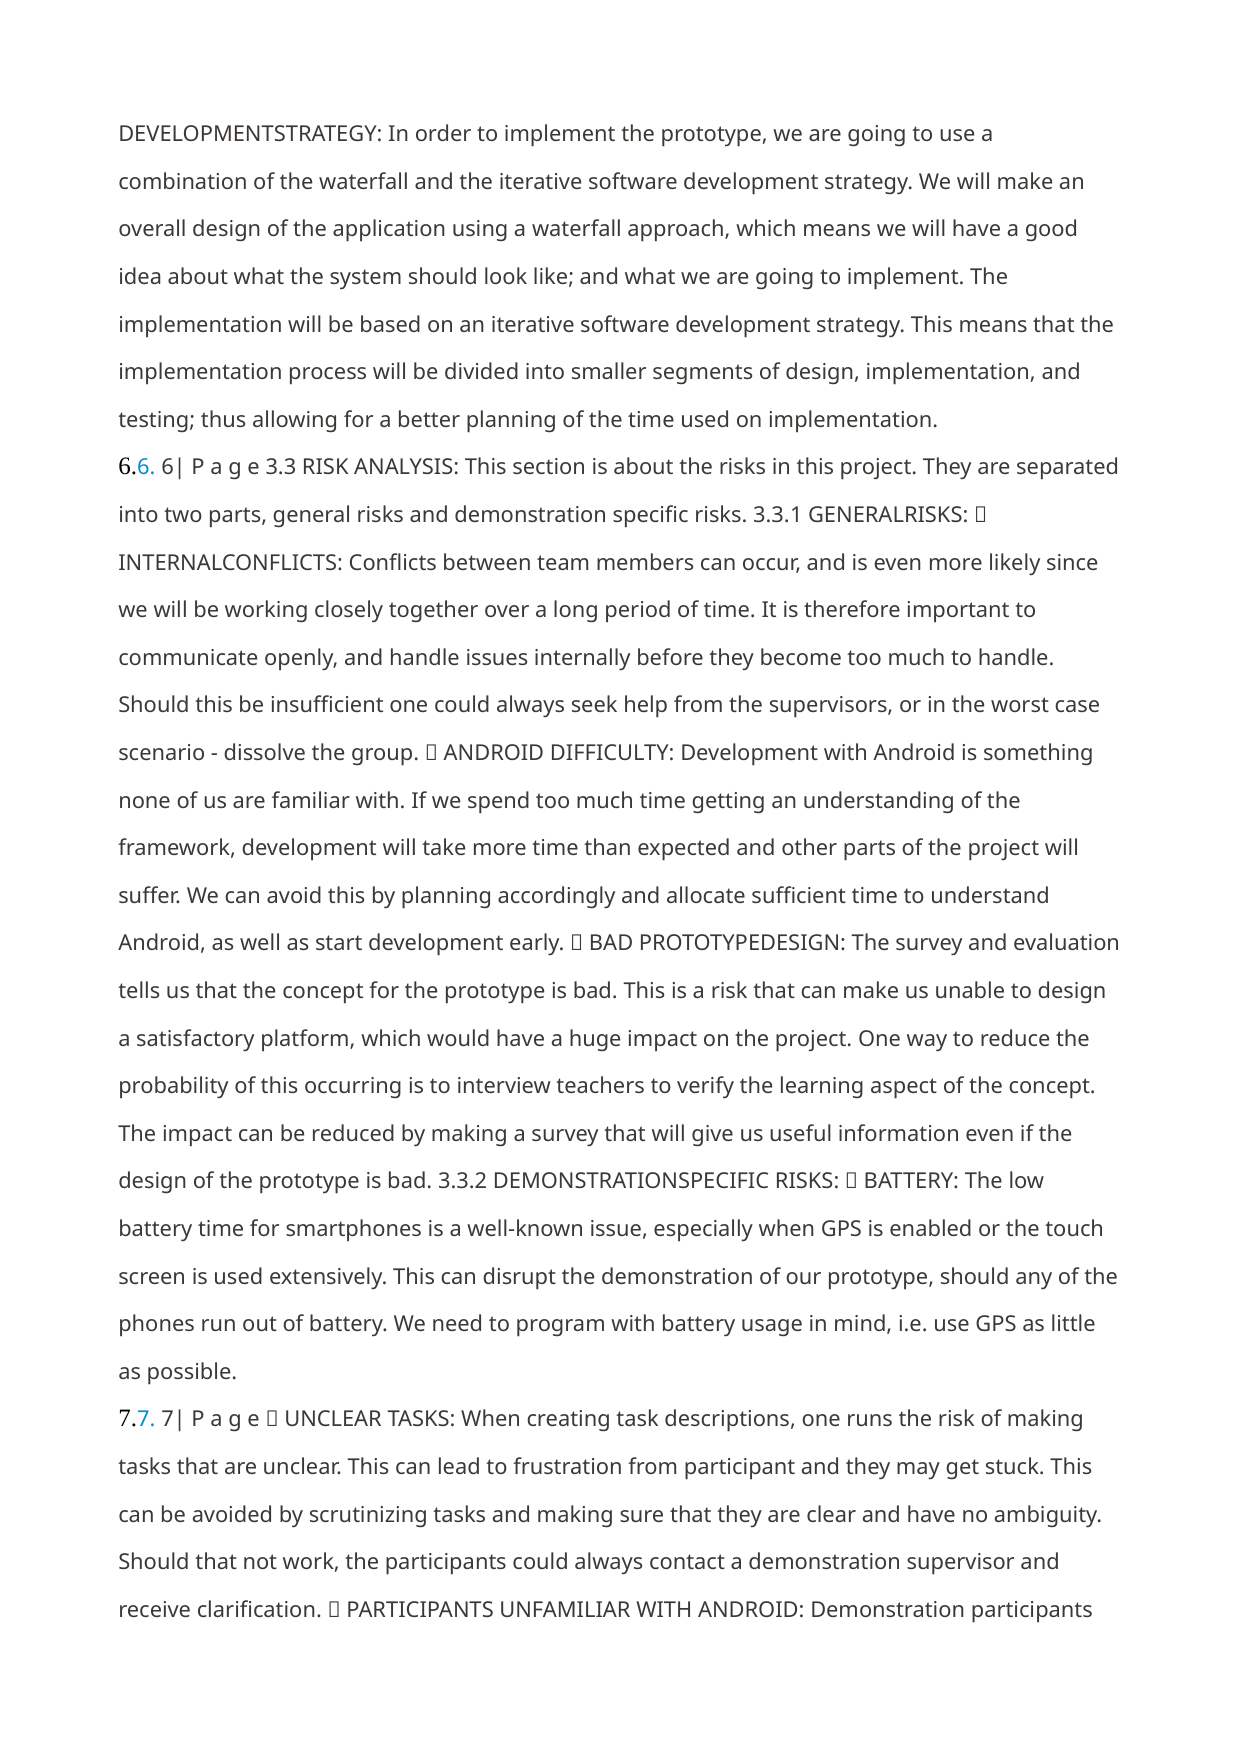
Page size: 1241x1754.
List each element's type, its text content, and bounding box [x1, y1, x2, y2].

list DEVELOPMENTSTRATEGY: In order to implement the prototype, we are going to use a combination of the waterfall and the iterative software development strategy. We will make an overall design of the application using a waterfall approach, which means we will have a good idea about what the system should look like; and what we are going to implement. The implementation will be based on an iterative software development strategy. This means that the implementation process will be divided into smaller segments of design, implementation, and testing; thus allowing for a better planning of the time used on implementation. [118, 118, 1122, 433]
list 7. 7| P a g e  UNCLEAR TASKS: When creating task descriptions, one runs the risk of making tasks that are unclear. This can lead to frustration from participant and they may get stuck. This can be avoided by scrutinizing tasks and making sure that they are clear and have no ambiguity. Should that not work, the participants could always contact a demonstration supervisor and receive clarification.  PARTICIPANTS UNFAMILIAR WITH ANDROID: Demonstration participants [118, 1403, 1122, 1624]
list 6. 6| P a g e 3.3 RISK ANALYSIS: This section is about the risks in this project. They are separated into two parts, general risks and demonstration specific risks. 3.3.1 GENERALRISKS:  INTERNALCONFLICTS: Conflicts between team members can occur, and is even more likely since we will be working closely together over a long period of time. It is therefore important to communicate openly, and handle issues internally before they become too much to handle. Should this be insufficient one could always seek help from the supervisors, or in the worst case scenario - dissolve the group.  ANDROID DIFFICULTY: Development with Android is something none of us are familiar with. If we spend too much time getting an understanding of the framework, development will take more time than expected and other parts of the project will suffer. We can avoid this by planning accordingly and allocate sufficient time to understand Android, as well as start development early.  BAD PROTOTYPEDESIGN: The survey and evaluation tells us that the concept for the prototype is bad. This is a risk that can make us unable to design a satisfactory platform, which would have a huge impact on the project. One way to reduce the probability of this occurring is to interview teachers to verify the learning aspect of the concept. The impact can be reduced by making a survey that will give us useful information even if the design of the prototype is bad. 3.3.2 DEMONSTRATIONSPECIFIC RISKS:  BATTERY: The low battery time for smartphones is a well-known issue, especially when GPS is enabled or the touch screen is used extensively. This can disrupt the demonstration of our prototype, should any of the phones run out of battery. We need to program with battery usage in mind, i.e. use GPS as little as possible. [118, 451, 1122, 1386]
